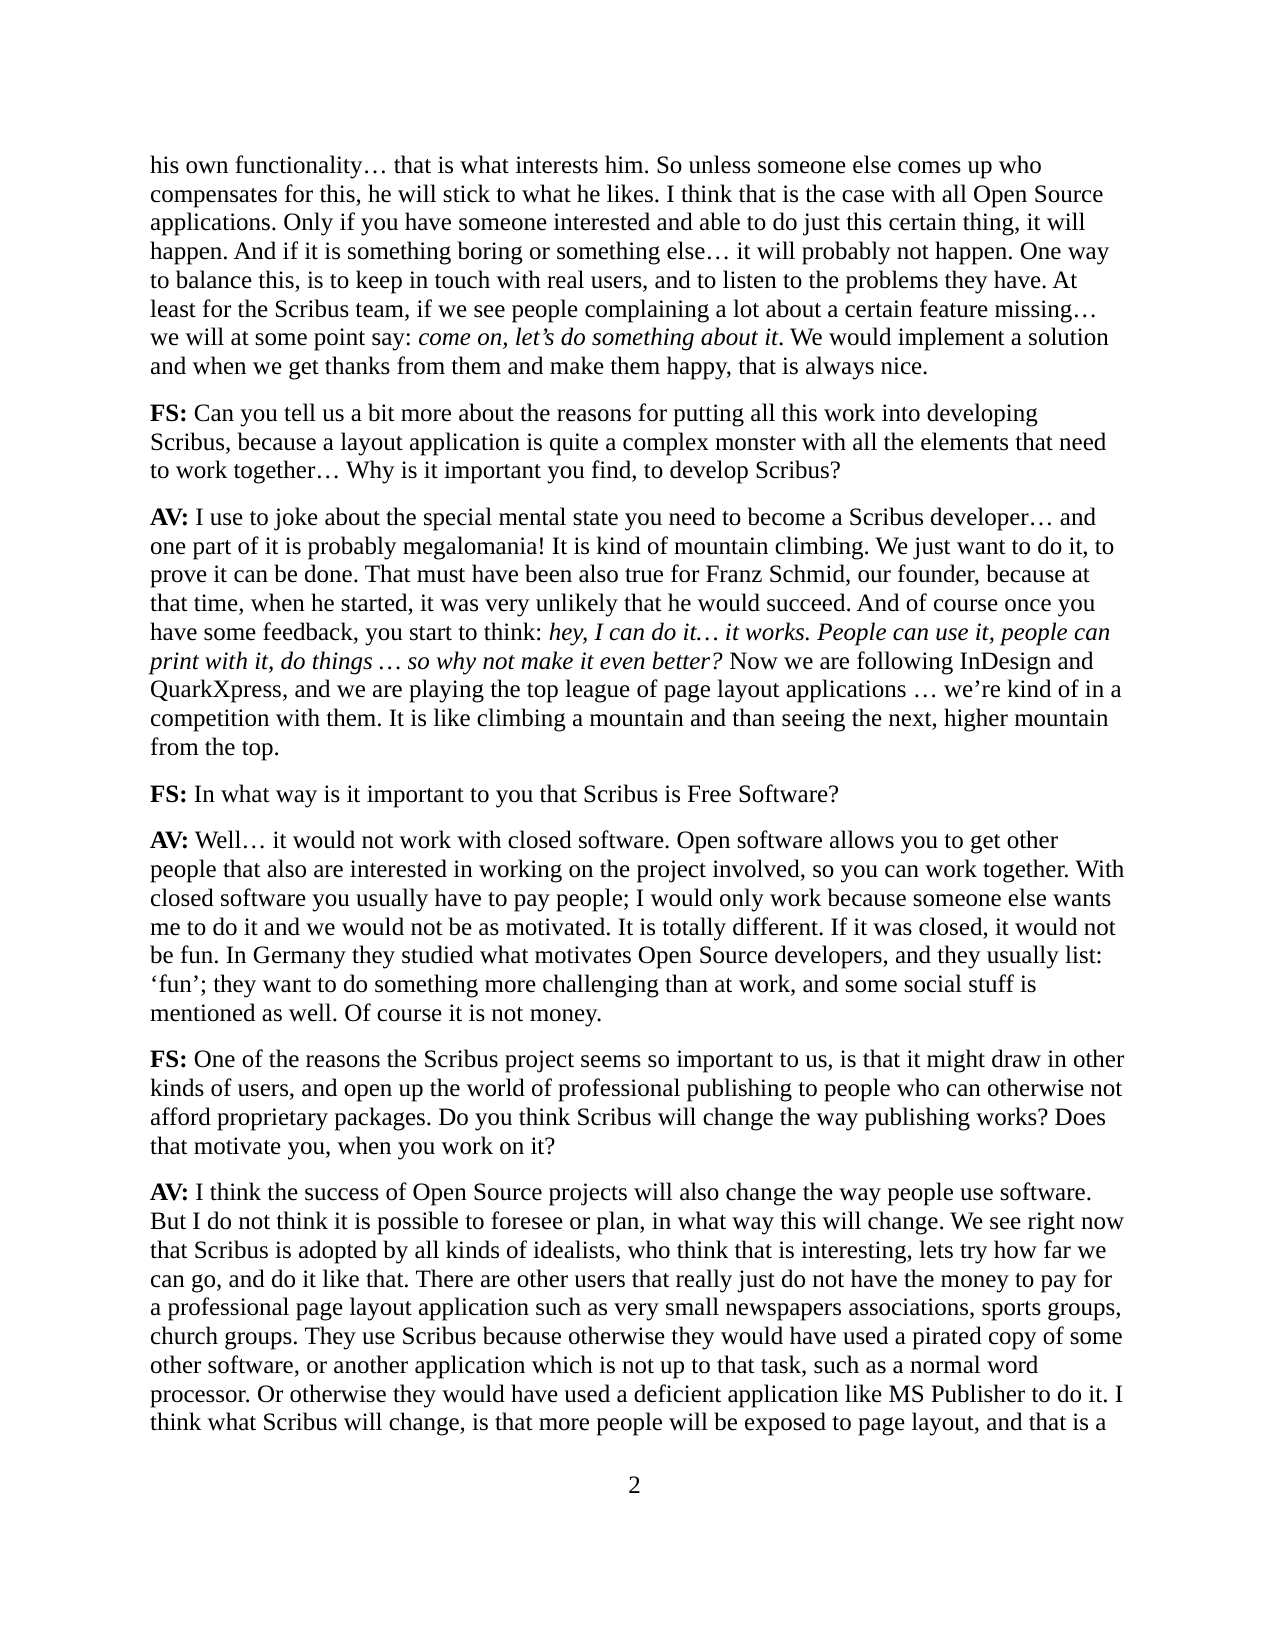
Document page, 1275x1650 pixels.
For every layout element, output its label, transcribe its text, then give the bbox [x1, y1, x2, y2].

text FS: One of the reasons the Scribus project seems so important to us, is that it might draw in other kinds of users, and open up the world of professional publishing to people who can otherwise not afford proprietary packages. Do you think Scribus will change the way publishing works? Does that motivate you, when you work on it? [150, 1044, 1125, 1159]
text AV: Well… it would not work with closed software. Open software allows you to get other people that also are interested in working on the project involved, so you can work together. With closed software you usually have to pay people; I would only work because someone else wants me to do it and we would not be as motivated. It is totally different. If it was closed, it would not be fun. In Germany they studied what motivates Open Source developers, and they usually list: ‘fun’; they want to do something more challenging than at work, and some social stuff is mentioned as well. Of course it is not money. [150, 825, 1125, 1027]
text AV: I use to joke about the special mental state you need to become a Scribus developer… and one part of it is probably megalomania! It is kind of mountain climbing. We just want to do it, to prove it can be done. That must have been also true for Franz Schmid, our founder, because at that time, when he started, it was very unlikely that he would succeed. And of course once you have some feedback, you start to think: hey, I can do it… it works. People can use it, people can print with it, do things … so why not make it even better? Now we are following InDesign and QuarkXpress, and we are playing the top league of page layout applications … we’re kind of in a competition with them. It is like climbing a mountain and than seeing the next, higher mountain from the top. [150, 502, 1125, 761]
text FS: Can you tell us a bit more about the reasons for putting all this work into developing Scribus, because a layout application is quite a complex monster with all the elements that need to work together… Why is it important you find, to develop Scribus? [150, 398, 1125, 484]
text his own functionality… that is what interests him. So unless someone else comes up who compensates for this, he will stick to what he likes. I think that is the case with all Open Source applications. Only if you have someone interested and able to do just this certain thing, it will happen. And if it is something boring or something else… it will probably not happen. One way to balance this, is to keep in touch with real users, and to listen to the problems they have. At least for the Scribus team, if we see people complaining a lot about a certain feature missing… we will at some point say: come on, let’s do something about it. We would implement a solution and when we get thanks from them and make them happy, that is always nice. [150, 150, 1125, 380]
text AV: I think the success of Open Source projects will also change the way people use software. But I do not think it is possible to foresee or plan, in what way this will change. We see right now that Scribus is adopted by all kinds of idealists, who think that is interesting, lets try how far we can go, and do it like that. There are other users that really just do not have the money to pay for a professional page layout application such as very small newspapers associations, sports groups, church groups. They use Scribus because otherwise they would have used a pirated copy of some other software, or another application which is not up to that task, such as a normal word processor. Or otherwise they would have used a deficient application like MS Publisher to do it. I think what Scribus will change, is that more people will be exposed to page layout, and that is a [150, 1177, 1125, 1436]
text FS: In what way is it important to you that Scribus is Free Software? [150, 779, 1125, 807]
